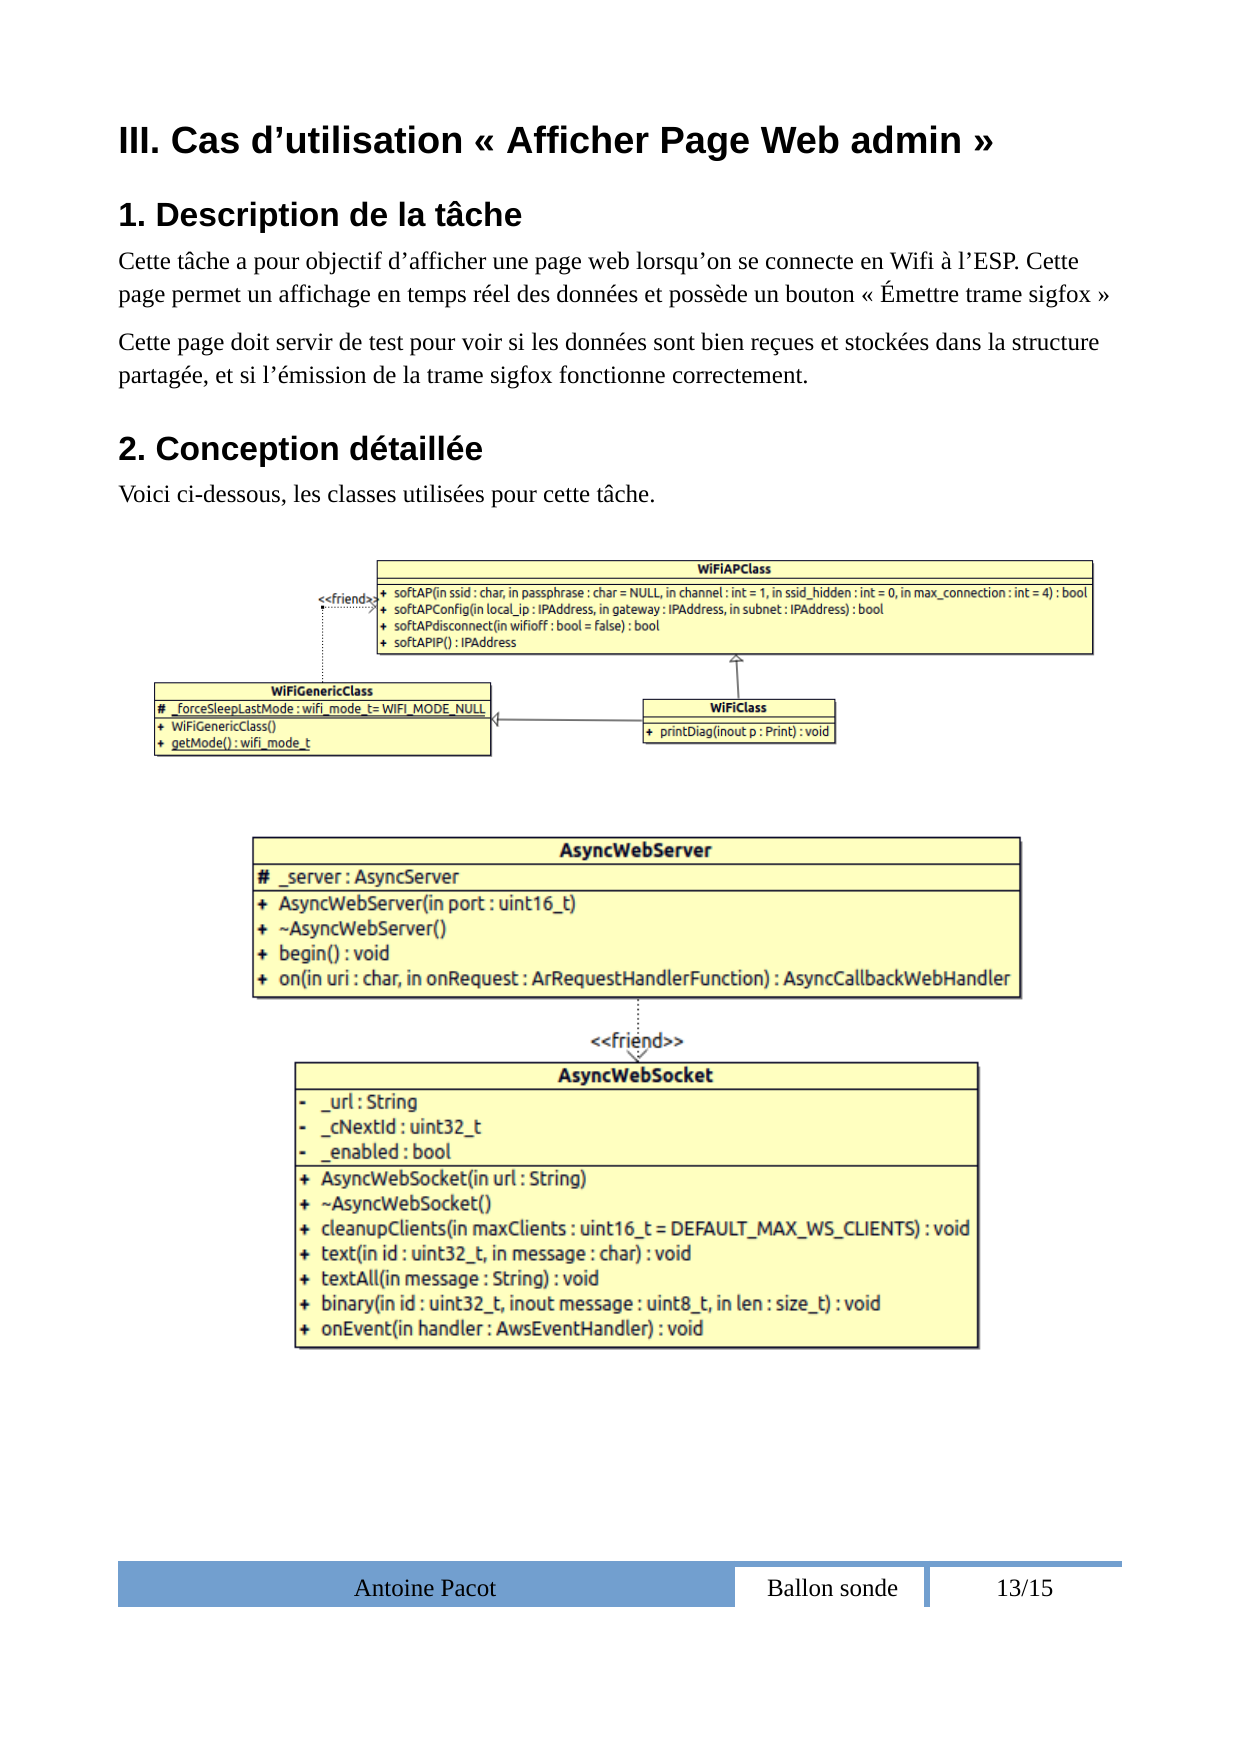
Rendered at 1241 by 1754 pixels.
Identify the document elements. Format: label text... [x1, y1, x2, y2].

text Cette page doit servir de test pour voir si les données sont bien reçues et stockées dans la structure partagée, et si l’émission de la trame sigfox fonctionne correctement. [118, 327, 1122, 389]
picture [240, 823, 1043, 1403]
subtitle 2. Conception détaillée [118, 428, 1122, 467]
subtitle 1. Description de la tâche [118, 195, 1122, 234]
text Cette tâche a pour objectif d’afficher une page web lorsqu’on se connecte en Wifi à l’ESP. Cette page permet un affichage en temps réel des données et possède un bouton « Émettre trame sigfox » [118, 246, 1122, 308]
picture [118, 527, 1123, 792]
subtitle III. Cas d’utilisation « Afficher Page Web admin » [118, 118, 1122, 162]
text Voici ci-dessous, les classes utilisées pour cette tâche. [118, 479, 1122, 508]
